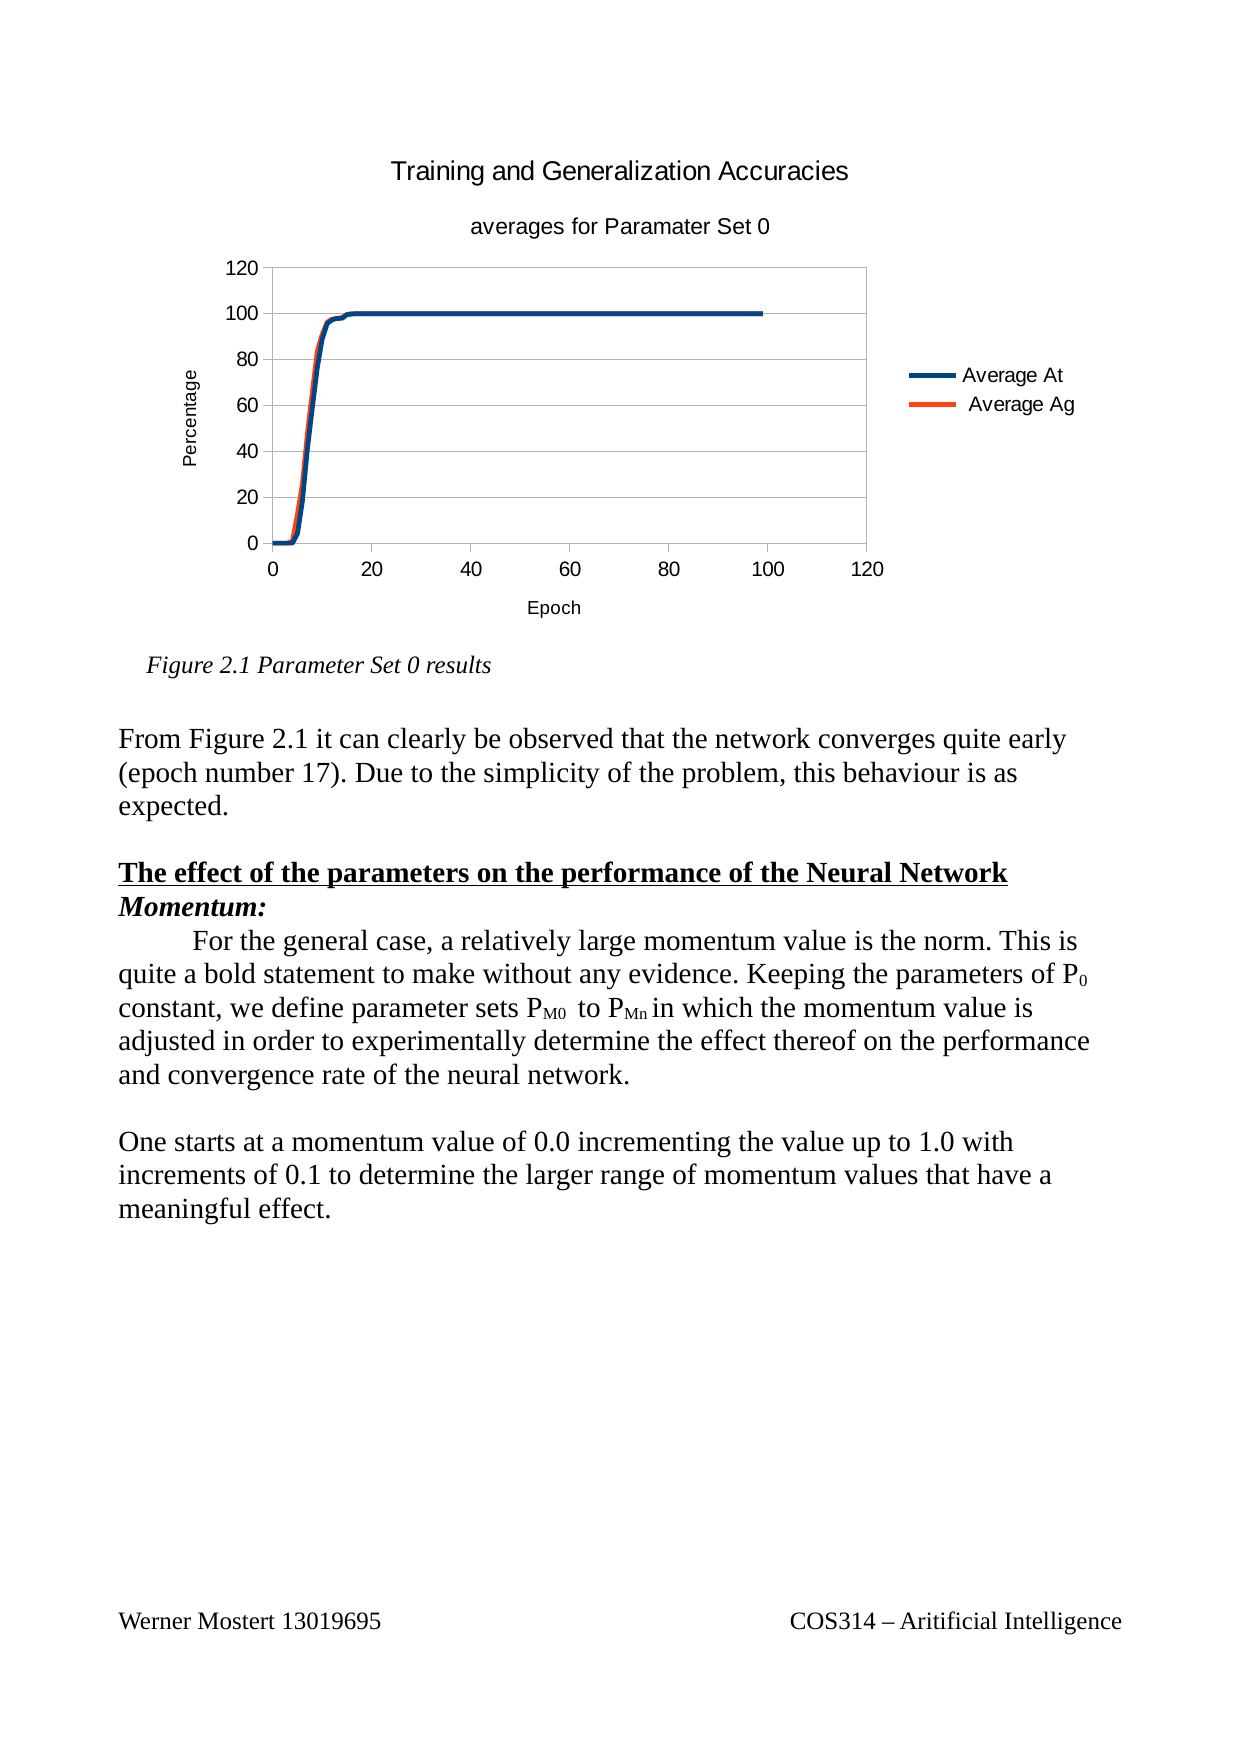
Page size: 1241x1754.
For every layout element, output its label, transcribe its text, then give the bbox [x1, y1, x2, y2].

text One starts at a momentum value of 0.0 incrementing the value up to 1.0 with increments of 0.1 to determine the larger range of momentum values that have a meaningful effect. [118, 1124, 1122, 1224]
text The effect of the parameters on the performance of the Neural Network [118, 856, 1122, 889]
text From Figure 2.1 it can clearly be observed that the network converges quite early (epoch number 17). Due to the simplicity of the problem, this behaviour is as expected. [118, 721, 1122, 822]
text Figure 2.1 Parameter Set 0 results [146, 650, 1094, 678]
text Momentum: [118, 889, 1122, 923]
text For the general case, a relatively large momentum value is the norm. This is quite a bold statement to make without any evidence. Keeping the parameters of P0 constant, we define parameter sets PM0 to PMn in which the momentum value is adjusted in order to experimentally determine the effect thereof on the performance and convergence rate of the neural network. [118, 923, 1122, 1090]
